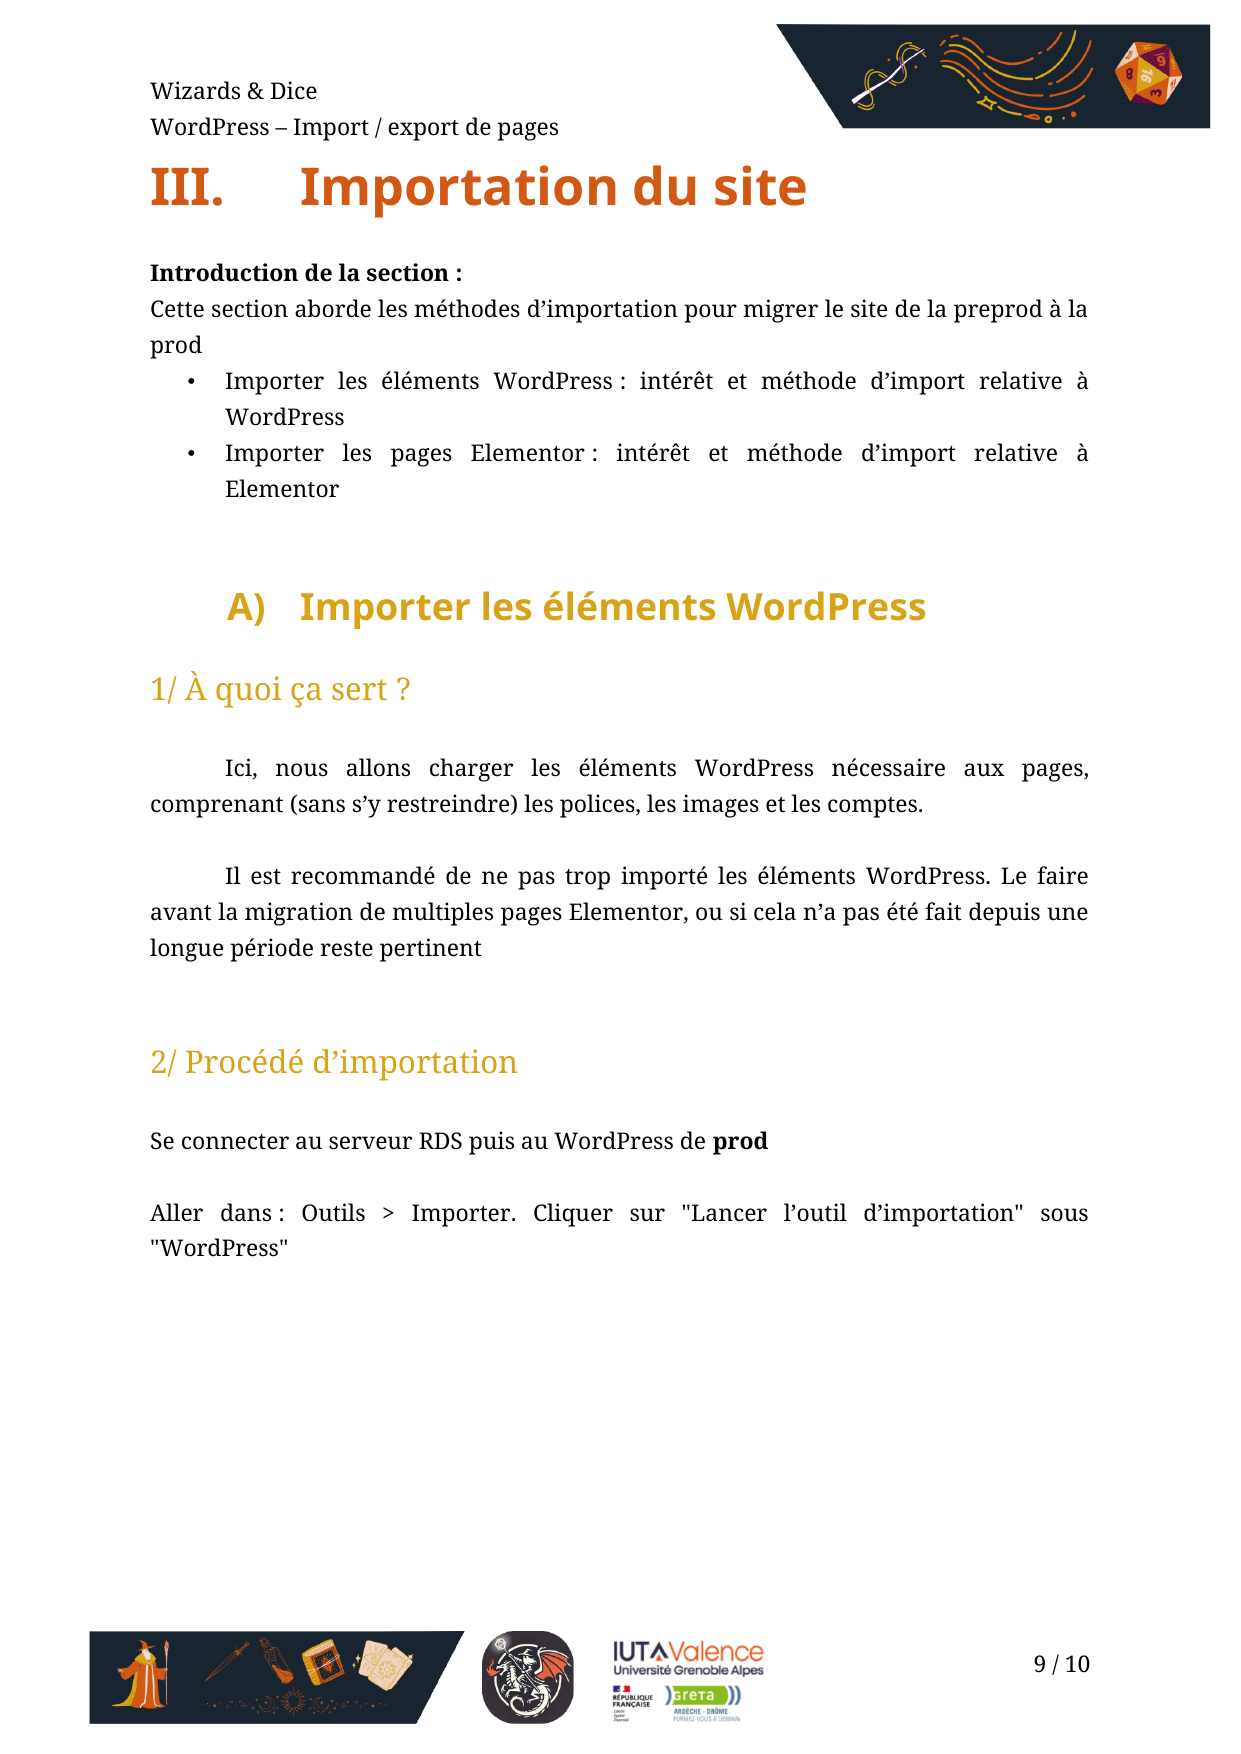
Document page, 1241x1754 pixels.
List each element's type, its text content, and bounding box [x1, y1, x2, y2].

text Ici, nous allons charger les éléments WordPress nécessaire aux pages, comprenant (sans s’y restreindre) les polices, les images et les comptes. [150, 752, 1090, 819]
text Introduction de la section : [150, 257, 1090, 288]
list Importer les éléments WordPress : intérêt et méthode d’import relative à WordPress [187, 365, 1090, 432]
picture [771, 21, 1218, 131]
subtitle Procédé d’importation [150, 1040, 1090, 1082]
text Aller dans : Outils > Importer. Cliquer sur "Lancer l’outil d’importation" sous "WordPress" [150, 1196, 1090, 1264]
text Il est recommandé de ne pas trop importé les éléments WordPress. Le faire avant la migration de multiples pages Elementor, ou si cela n’a pas été fait depuis une longue période reste pertinent [150, 860, 1090, 963]
subtitle À quoi ça sert ? [150, 667, 1090, 710]
picture [81, 1620, 788, 1733]
text Cette section aborde les méthodes d’importation pour migrer le site de la preprod à la prod [150, 293, 1090, 360]
subtitle Importer les éléments WordPress [227, 580, 1090, 631]
text Se connecter au serveur RDS puis au WordPress de prod [150, 1124, 1090, 1156]
list Importer les pages Elementor : intérêt et méthode d’import relative à Elementor [187, 437, 1090, 504]
subtitle Importation du site [150, 150, 1090, 221]
